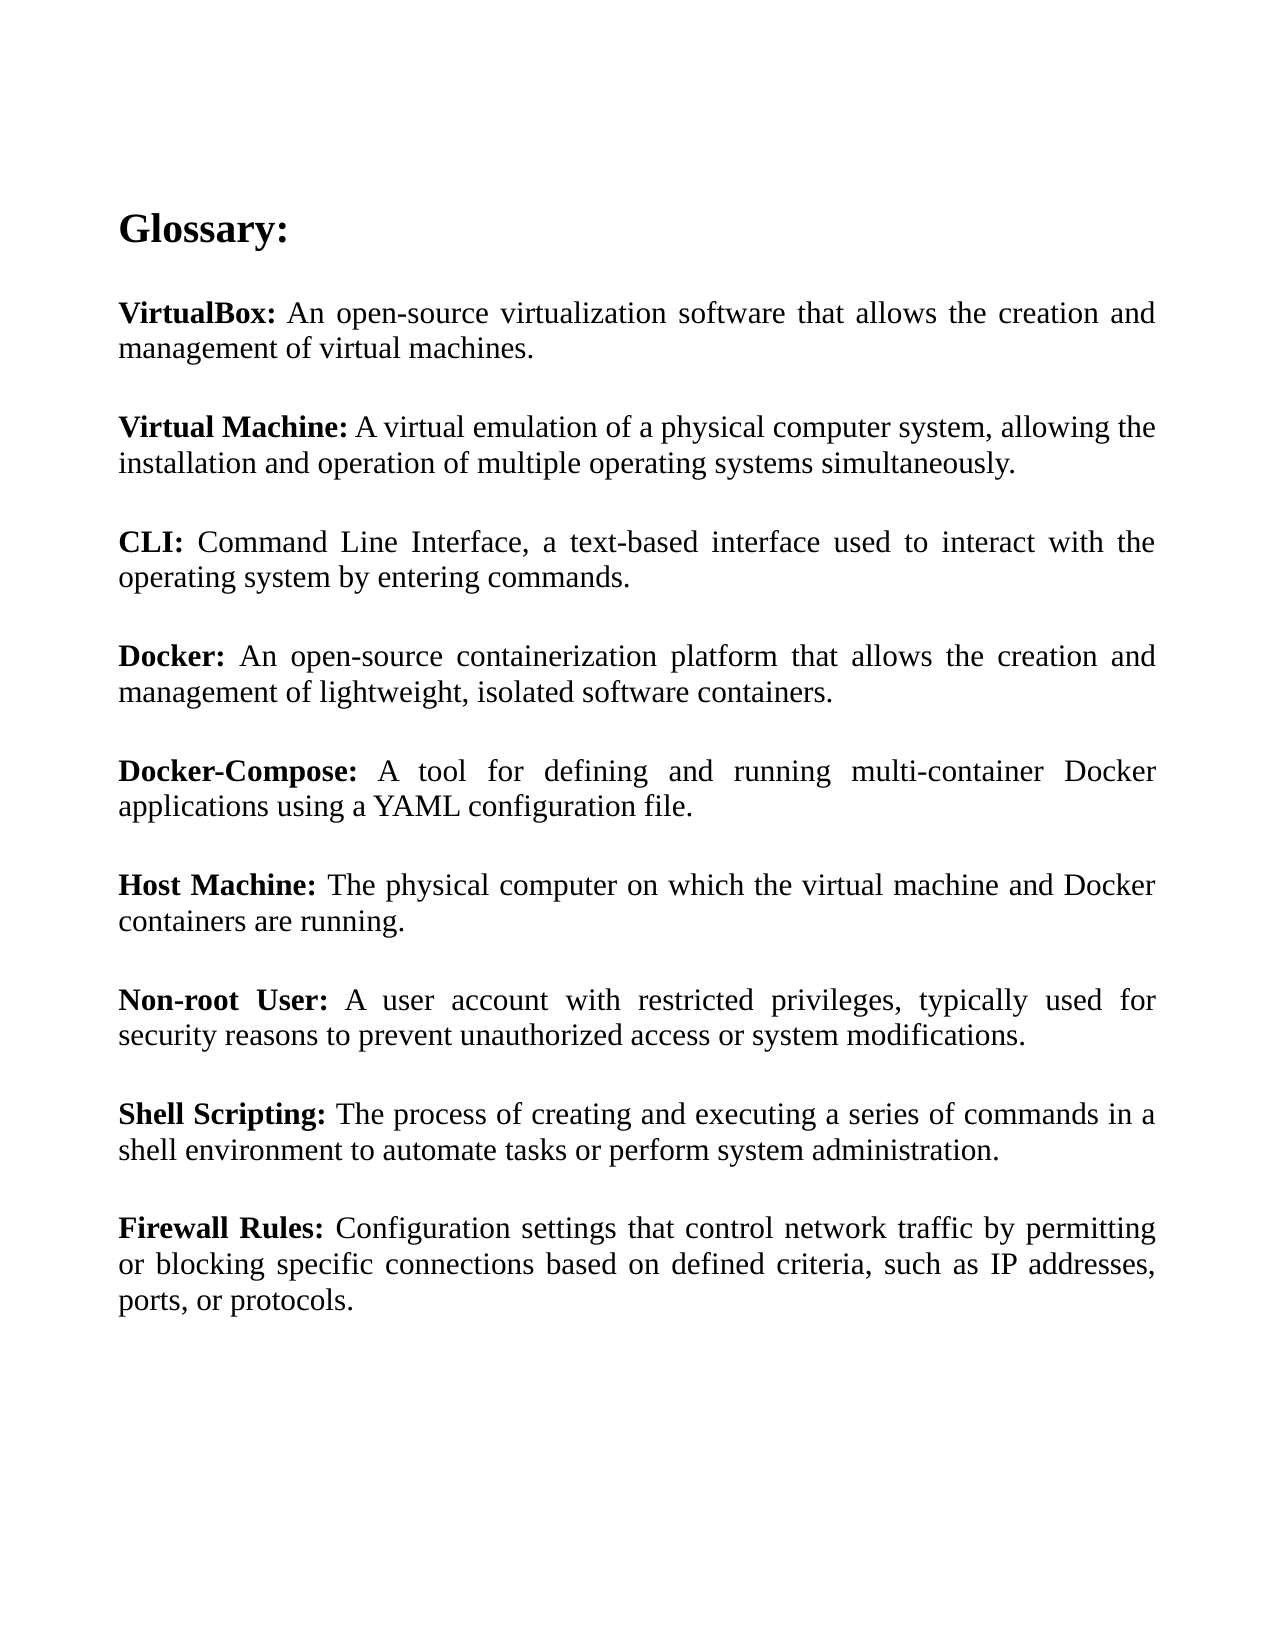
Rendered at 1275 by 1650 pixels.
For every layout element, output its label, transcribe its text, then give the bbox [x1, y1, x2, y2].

text Glossary: [118, 203, 1157, 294]
text Firewall Rules: Configuration settings that control network traffic by permitting or blocking specific connections based on defined criteria, such as IP addresses, ports, or protocols. [118, 1210, 1157, 1317]
text Docker-Compose: A tool for defining and running multi-container Docker applications using a YAML configuration file. [118, 752, 1157, 824]
text Docker: An open-source containerization platform that allows the creation and management of lightweight, isolated software containers. [118, 637, 1157, 709]
text VirtualBox: An open-source virtualization software that allows the creation and management of virtual machines. [118, 294, 1157, 366]
text Shell Scripting: The process of creating and executing a series of commands in a shell environment to automate tasks or perform system administration. [118, 1095, 1157, 1167]
text Host Machine: The physical computer on which the virtual machine and Docker containers are running. [118, 866, 1157, 938]
text CLI: Command Line Interface, a text-based interface used to interact with the operating system by entering commands. [118, 523, 1157, 595]
text Virtual Machine: A virtual emulation of a physical computer system, allowing the installation and operation of multiple operating systems simultaneously. [118, 408, 1157, 480]
text Non-root User: A user account with restricted privileges, typically used for security reasons to prevent unauthorized access or system modifications. [118, 981, 1157, 1053]
